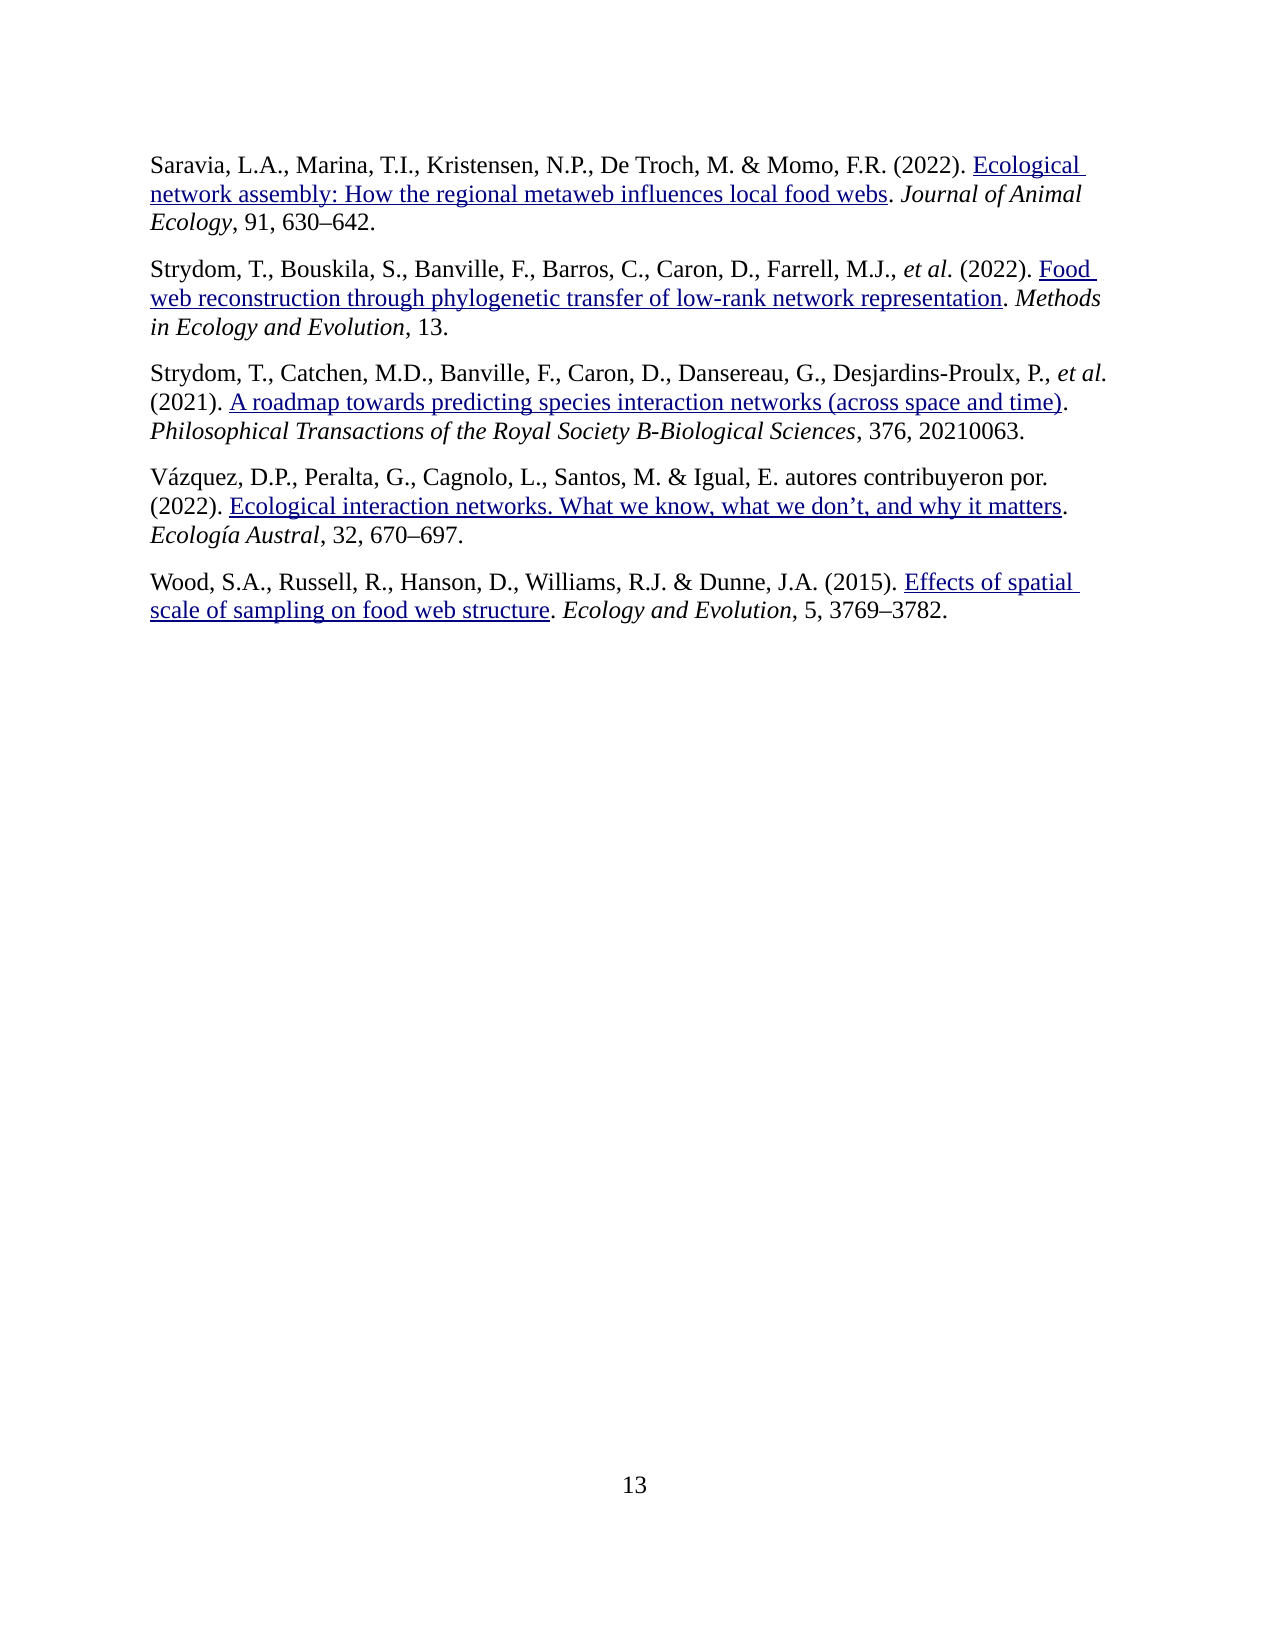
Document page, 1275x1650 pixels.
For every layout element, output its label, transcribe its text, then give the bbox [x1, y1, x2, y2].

text Saravia, L.A., Marina, T.I., Kristensen, N.P., De Troch, M. & Momo, F.R. (2022). Ecological network assembly: How the regional metaweb influences local food webs. Journal of Animal Ecology, 91, 630–642. [150, 150, 1125, 236]
text Strydom, T., Catchen, M.D., Banville, F., Caron, D., Dansereau, G., Desjardins-Proulx, P., et al. (2021). A roadmap towards predicting species interaction networks (across space and time). Philosophical Transactions of the Royal Society B-Biological Sciences, 376, 20210063. [150, 358, 1125, 444]
text Vázquez, D.P., Peralta, G., Cagnolo, L., Santos, M. & Igual, E. autores contribuyeron por. (2022). Ecological interaction networks. What we know, what we don’t, and why it matters. Ecología Austral, 32, 670–697. [150, 462, 1125, 549]
text Strydom, T., Bouskila, S., Banville, F., Barros, C., Caron, D., Farrell, M.J., et al. (2022). Food web reconstruction through phylogenetic transfer of low-rank network representation. Methods in Ecology and Evolution, 13. [150, 254, 1125, 340]
text Wood, S.A., Russell, R., Hanson, D., Williams, R.J. & Dunne, J.A. (2015). Effects of spatial scale of sampling on food web structure. Ecology and Evolution, 5, 3769–3782. [150, 567, 1125, 624]
